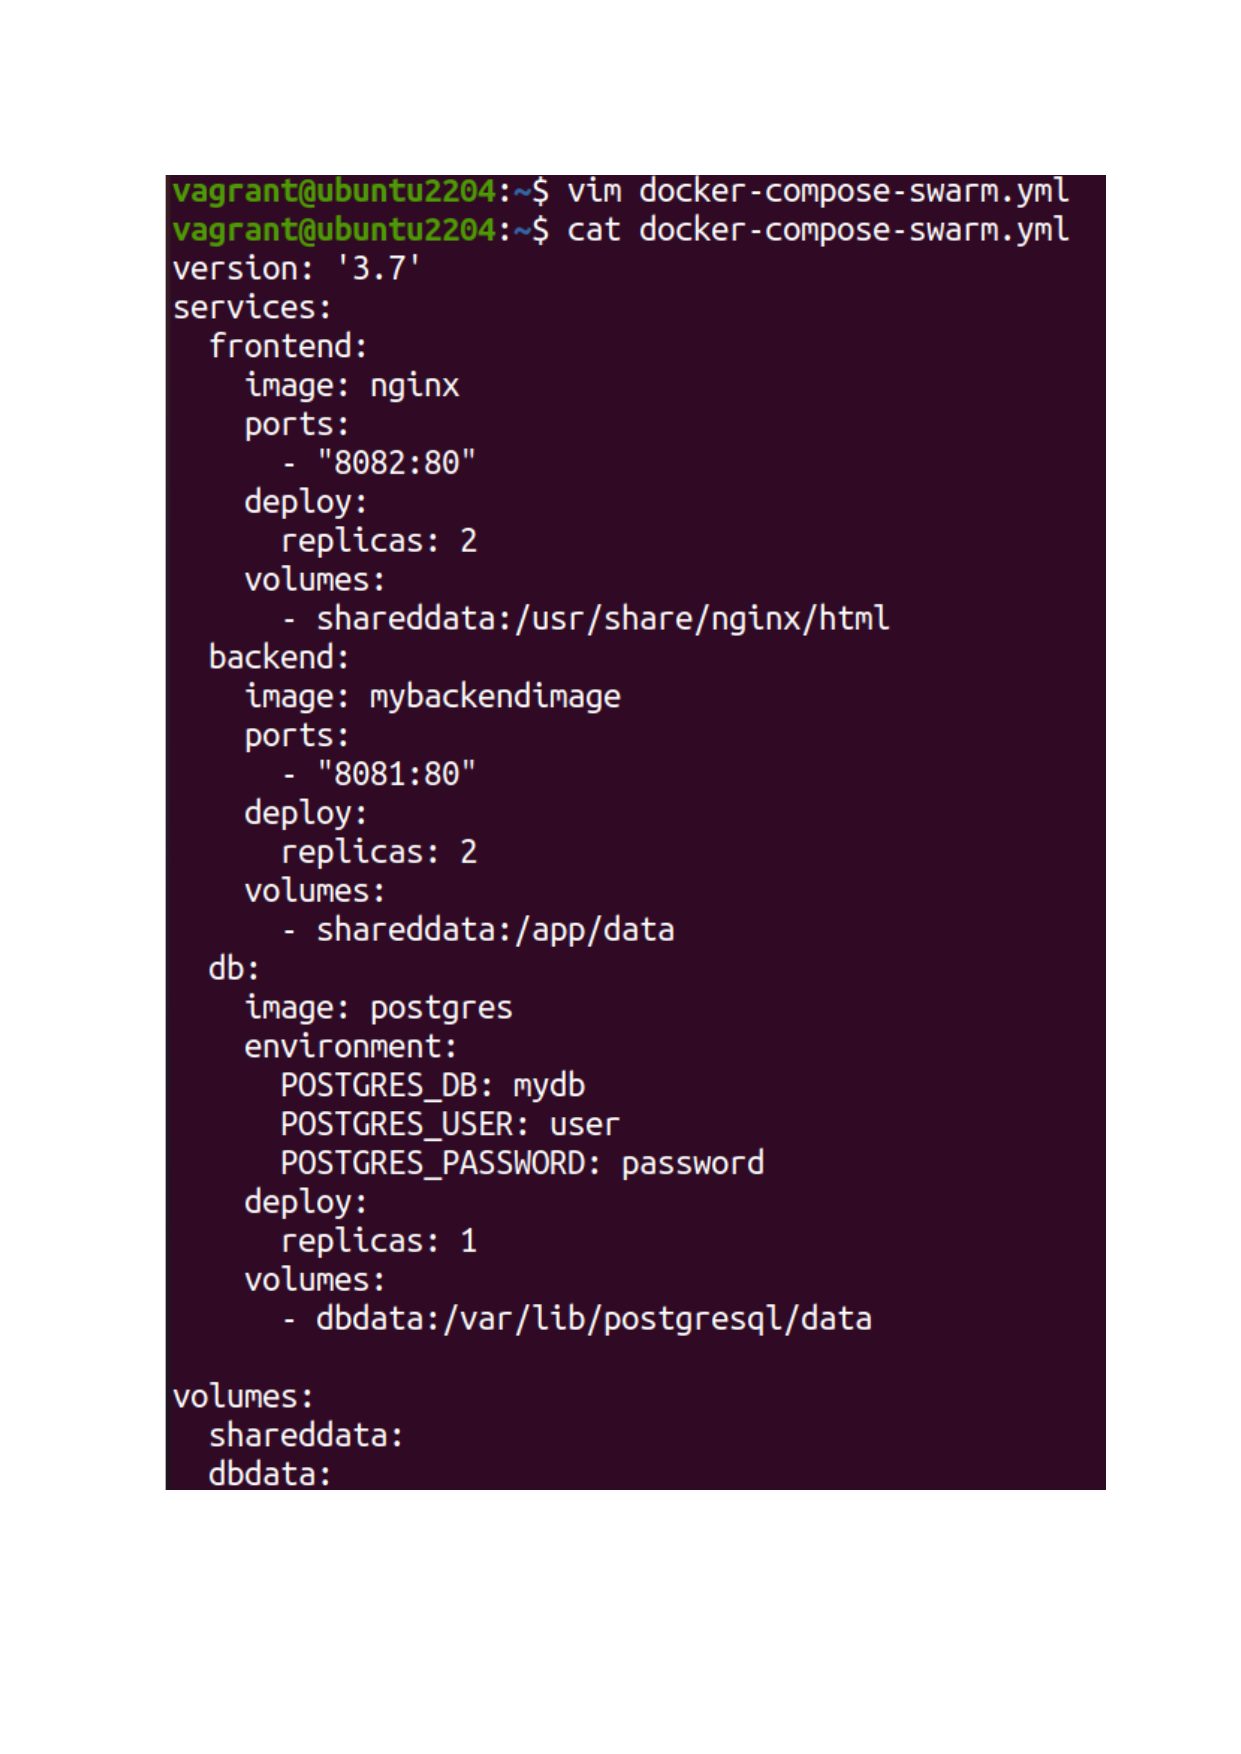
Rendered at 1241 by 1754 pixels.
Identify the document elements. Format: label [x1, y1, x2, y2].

picture [165, 175, 1106, 1490]
